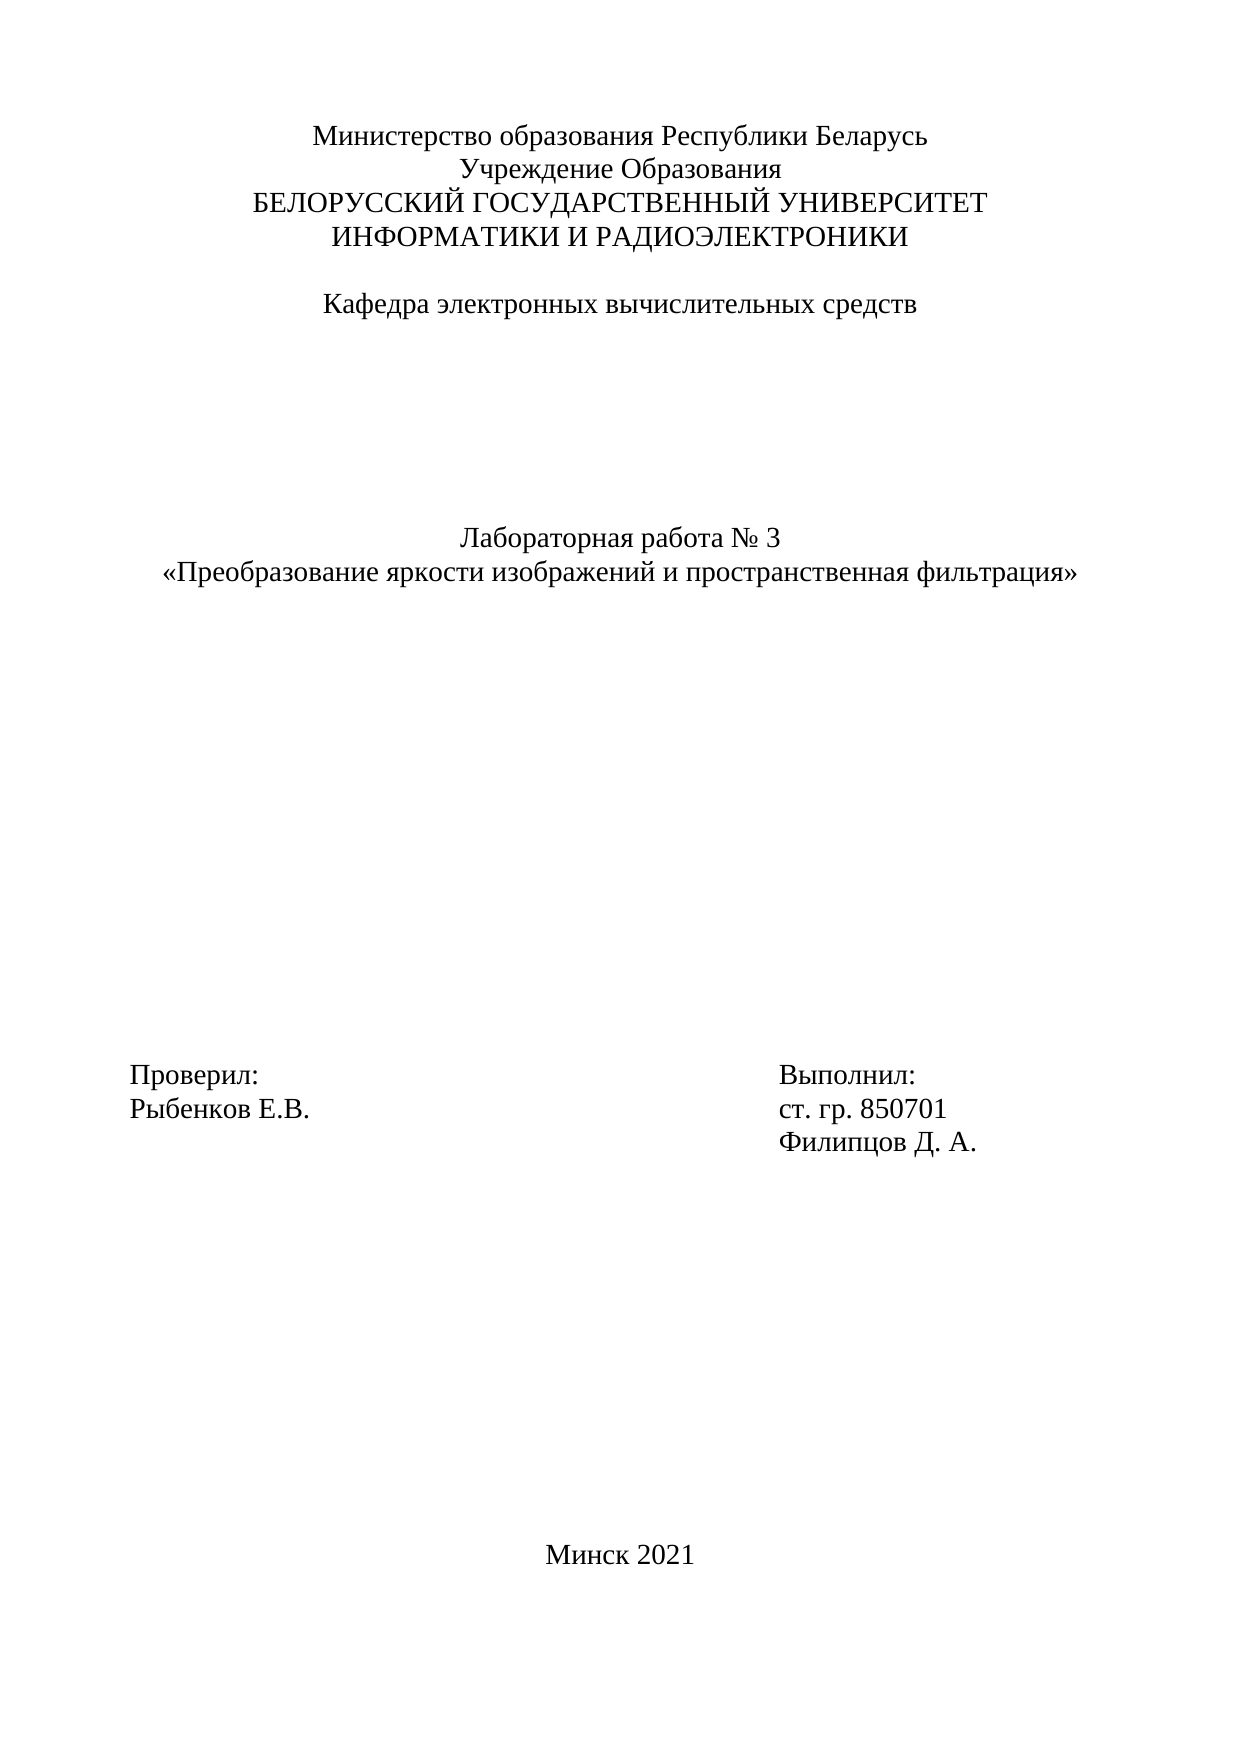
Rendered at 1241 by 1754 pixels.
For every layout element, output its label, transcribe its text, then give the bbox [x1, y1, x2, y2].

table_cell [118, 1124, 767, 1158]
text Учреждение Образования [118, 152, 1122, 185]
text Кафедра электронных вычислительных средств [118, 286, 1122, 319]
text «Преобразование яркости изображений и пространственная фильтрация» [118, 554, 1122, 588]
text БЕЛОРУССКИЙ ГОСУДАРСТВЕННЫЙ УНИВЕРСИТЕТ [118, 185, 1122, 219]
text Министерство образования Республики Беларусь [118, 118, 1122, 152]
table_cell ст. гр. 850701 [767, 1091, 1092, 1124]
table_cell Рыбенков Е.В. [118, 1091, 767, 1124]
text ИНФОРМАТИКИ И РАДИОЭЛЕКТРОНИКИ [118, 219, 1122, 252]
text Лабораторная работа № 3 [118, 521, 1122, 554]
table_cell Филипцов Д. А. [767, 1124, 1092, 1158]
text Минск 2021 [118, 1537, 1122, 1571]
table_cell [118, 1158, 1092, 1370]
table_header Выполнил: [767, 1057, 1092, 1091]
table_header Проверил: [118, 1057, 767, 1091]
